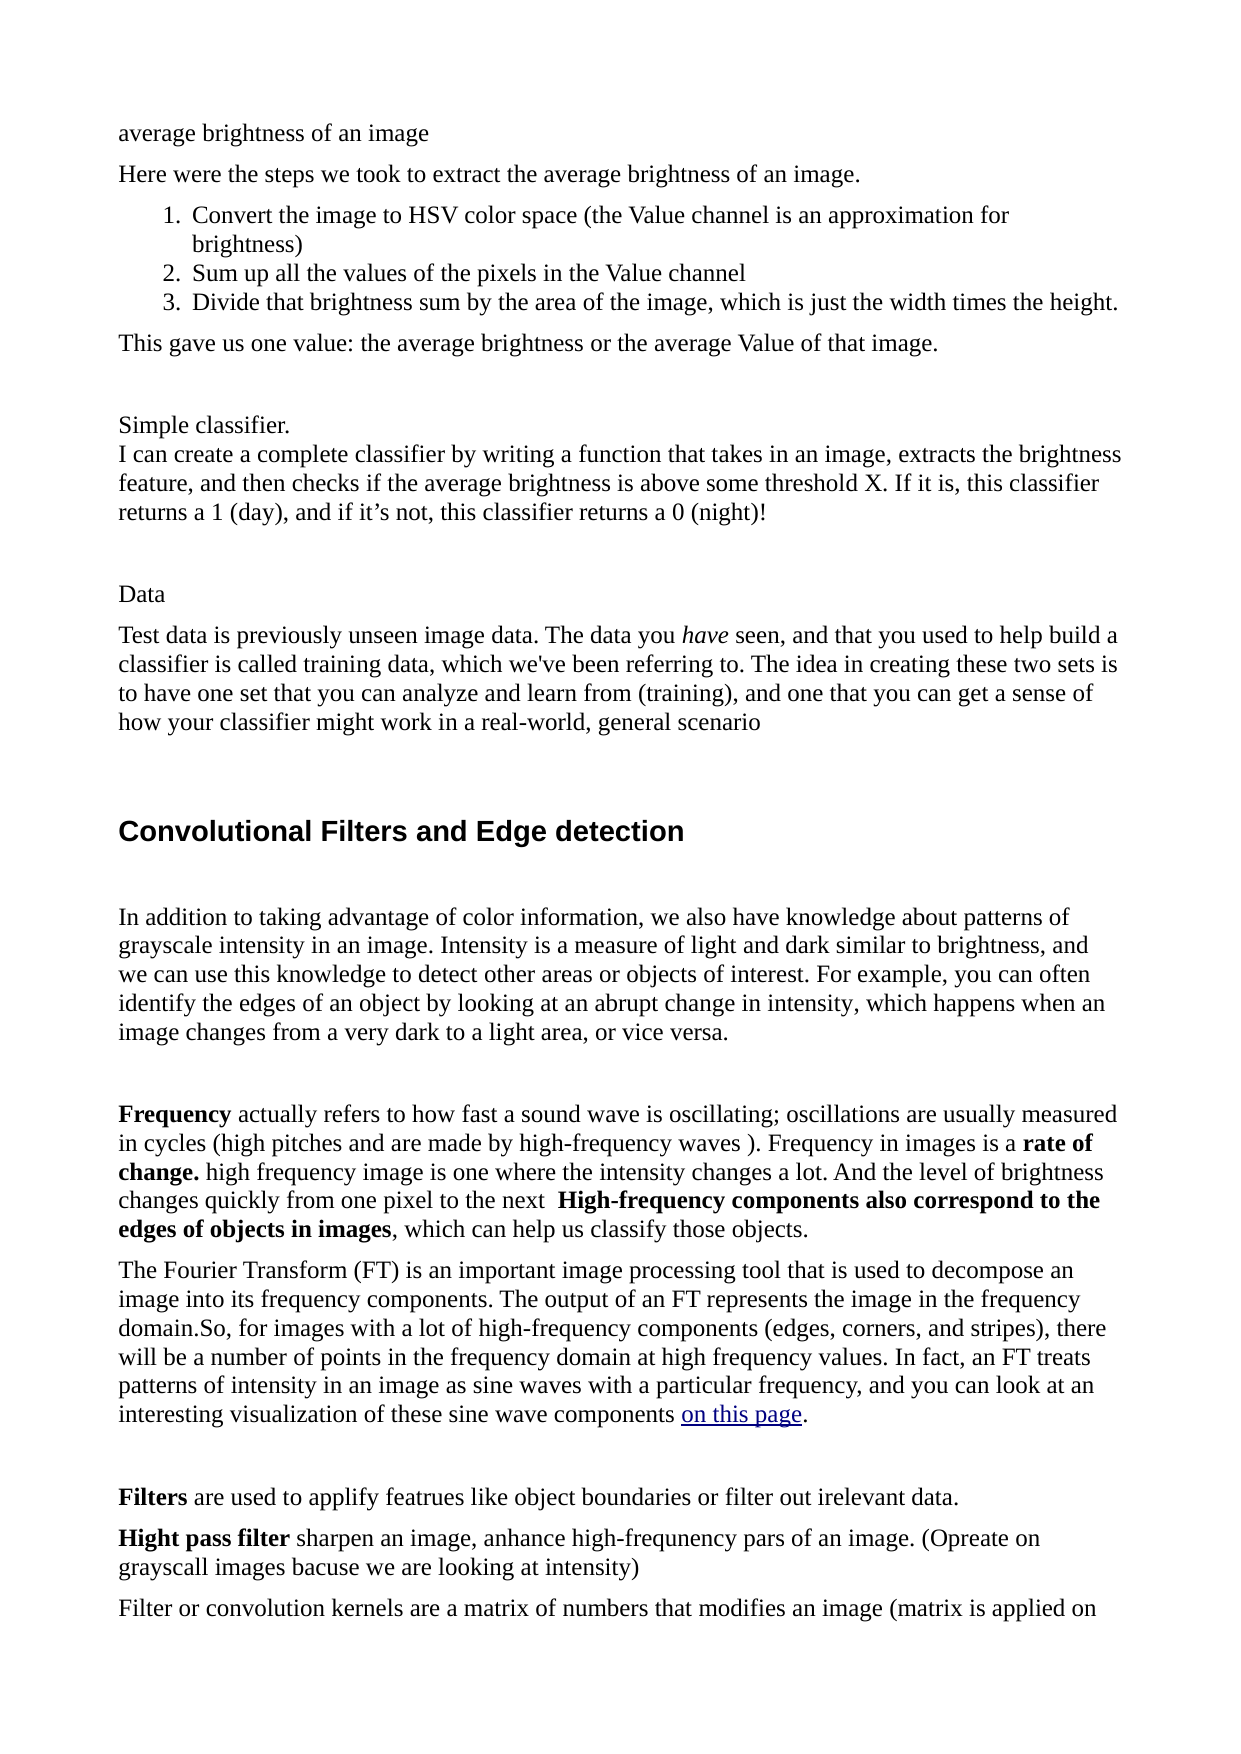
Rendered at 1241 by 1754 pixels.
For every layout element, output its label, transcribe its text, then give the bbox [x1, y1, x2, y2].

subtitle Convolutional Filters and Edge detection [118, 814, 1122, 848]
text Simple classifier. I can create a complete classifier by writing a function that takes in an image, extracts the brightness feature, and then checks if the average brightness is above some threshold X. If it is, this classifier returns a 1 (day), and if it’s not, this classifier returns a 0 (night)! [118, 411, 1122, 526]
text Filters are used to applify featrues like object boundaries or filter out irelevant data. [118, 1482, 1122, 1510]
list Divide that brightness sum by the area of the image, which is just the width times the height. [162, 287, 1122, 316]
text Test data is previously unseen image data. The data you have seen, and that you used to help build a classifier is called training data, which we've been referring to. The idea in creating these two sets is to have one set that you can analyze and learn from (training), and one that you can get a sense of how your classifier might work in a real-world, general scenario [118, 621, 1122, 736]
text Filter or convolution kernels are a matrix of numbers that modifies an image (matrix is applied on [118, 1593, 1122, 1622]
text Data [118, 579, 1122, 608]
list Convert the image to HSV color space (the Value channel is an approximation for brightness) [162, 201, 1122, 258]
text Here were the steps we took to extract the average brightness of an image. [118, 159, 1122, 188]
text The Fourier Transform (FT) is an important image processing tool that is used to decompose an image into its frequency components. The output of an FT represents the image in the frequency domain.So, for images with a lot of high-frequency components (edges, corners, and stripes), there will be a number of points in the frequency domain at high frequency values. In fact, an FT treats patterns of intensity in an image as sine waves with a particular frequency, and you can look at an interesting visualization of these sine wave components on this page. [118, 1255, 1122, 1428]
text In addition to taking advantage of color information, we also have knowledge about patterns of grayscale intensity in an image. Intensity is a measure of light and dark similar to brightness, and we can use this knowledge to detect other areas or objects of interest. For example, you can often identify the edges of an object by looking at an abrupt change in intensity, which happens when an image changes from a very dark to a light area, or vice versa. [118, 902, 1122, 1045]
text This gave us one value: the average brightness or the average Value of that image. [118, 328, 1122, 357]
text Hight pass filter sharpen an image, anhance high-frequnency pars of an image. (Opreate on grayscall images bacuse we are looking at intensity) [118, 1523, 1122, 1580]
list Sum up all the values of the pixels in the Value channel [162, 258, 1122, 287]
text Frequency actually refers to how fast a sound wave is oscillating; oscillations are usually measured in cycles (high pitches and are made by high-frequency waves ). Frequency in images is a rate of change. high frequency image is one where the intensity changes a lot. And the level of brightness changes quickly from one pixel to the next High-frequency components also correspond to the edges of objects in images, which can help us classify those objects. [118, 1099, 1122, 1243]
text average brightness of an image [118, 118, 1122, 147]
